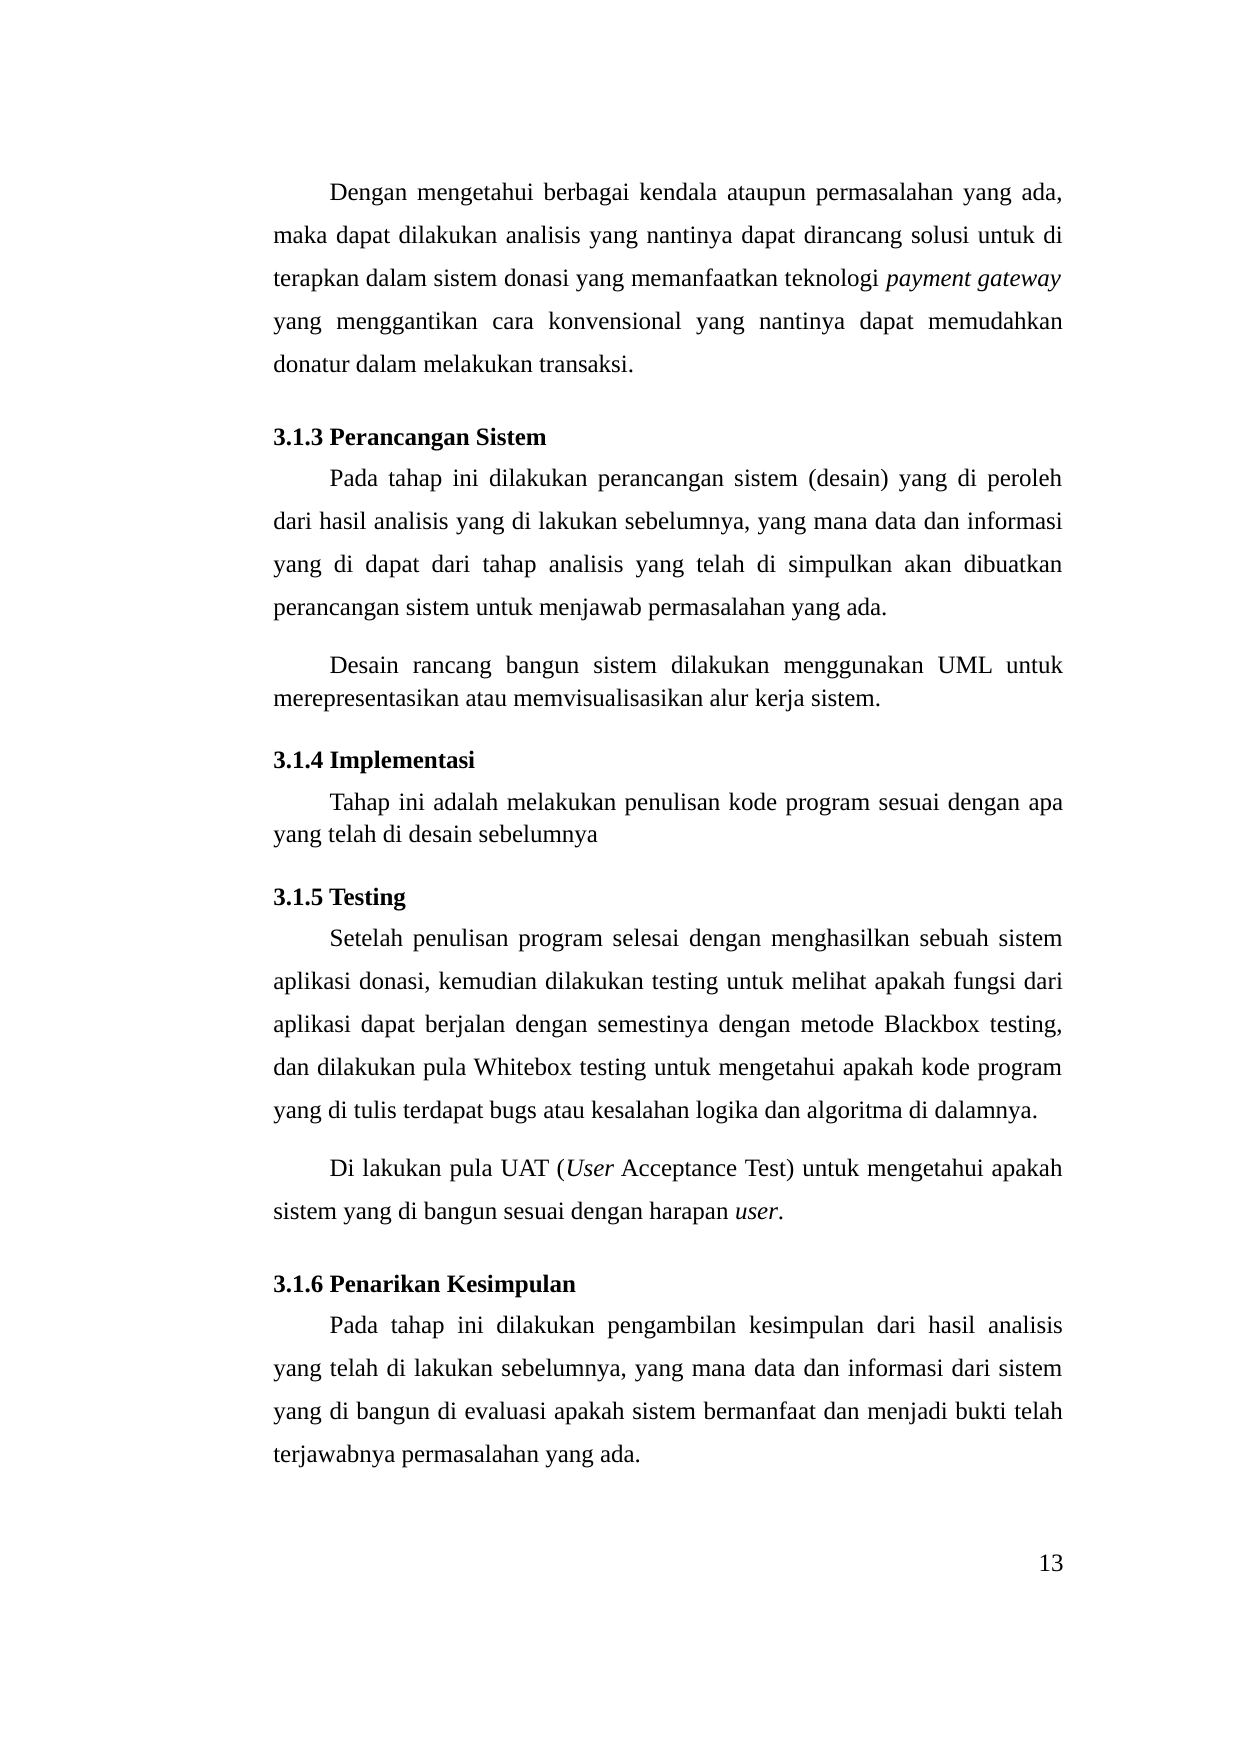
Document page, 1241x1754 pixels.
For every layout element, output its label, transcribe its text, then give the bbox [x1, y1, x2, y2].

text Dengan mengetahui berbagai kendala ataupun permasalahan yang ada, maka dapat dilakukan analisis yang nantinya dapat dirancang solusi untuk di terapkan dalam sistem donasi yang memanfaatkan teknologi payment gateway yang menggantikan cara konvensional yang nantinya dapat memudahkan donatur dalam melakukan transaksi. [273, 177, 1063, 378]
subtitle 3.1.6 Penarikan Kesimpulan [273, 1269, 1063, 1297]
text Setelah penulisan program selesai dengan menghasilkan sebuah sistem aplikasi donasi, kemudian dilakukan testing untuk melihat apakah fungsi dari aplikasi dapat berjalan dengan semestinya dengan metode Blackbox testing, dan dilakukan pula Whitebox testing untuk mengetahui apakah kode program yang di tulis terdapat bugs atau kesalahan logika dan algoritma di dalamnya. [273, 923, 1063, 1124]
text Desain rancang bangun sistem dilakukan menggunakan UML untuk merepresentasikan atau memvisualisasikan alur kerja sistem. [273, 650, 1063, 712]
text Pada tahap ini dilakukan perancangan sistem (desain) yang di peroleh dari hasil analisis yang di lakukan sebelumnya, yang mana data dan informasi yang di dapat dari tahap analisis yang telah di simpulkan akan dibuatkan perancangan sistem untuk menjawab permasalahan yang ada. [273, 463, 1063, 621]
subtitle 3.1.3 Perancangan Sistem [273, 422, 1063, 451]
subtitle 3.1.5 Testing [273, 882, 1063, 911]
text Di lakukan pula UAT (User Acceptance Test) untuk mengetahui apakah sistem yang di bangun sesuai dengan harapan user. [273, 1153, 1063, 1225]
text Pada tahap ini dilakukan pengambilan kesimpulan dari hasil analisis yang telah di lakukan sebelumnya, yang mana data dan informasi dari sistem yang di bangun di evaluasi apakah sistem bermanfaat dan menjadi bukti telah terjawabnya permasalahan yang ada. [273, 1310, 1063, 1468]
text Tahap ini adalah melakukan penulisan kode program sesuai dengan apa yang telah di desain sebelumnya [273, 787, 1063, 848]
subtitle 3.1.4 Implementasi [273, 745, 1063, 774]
